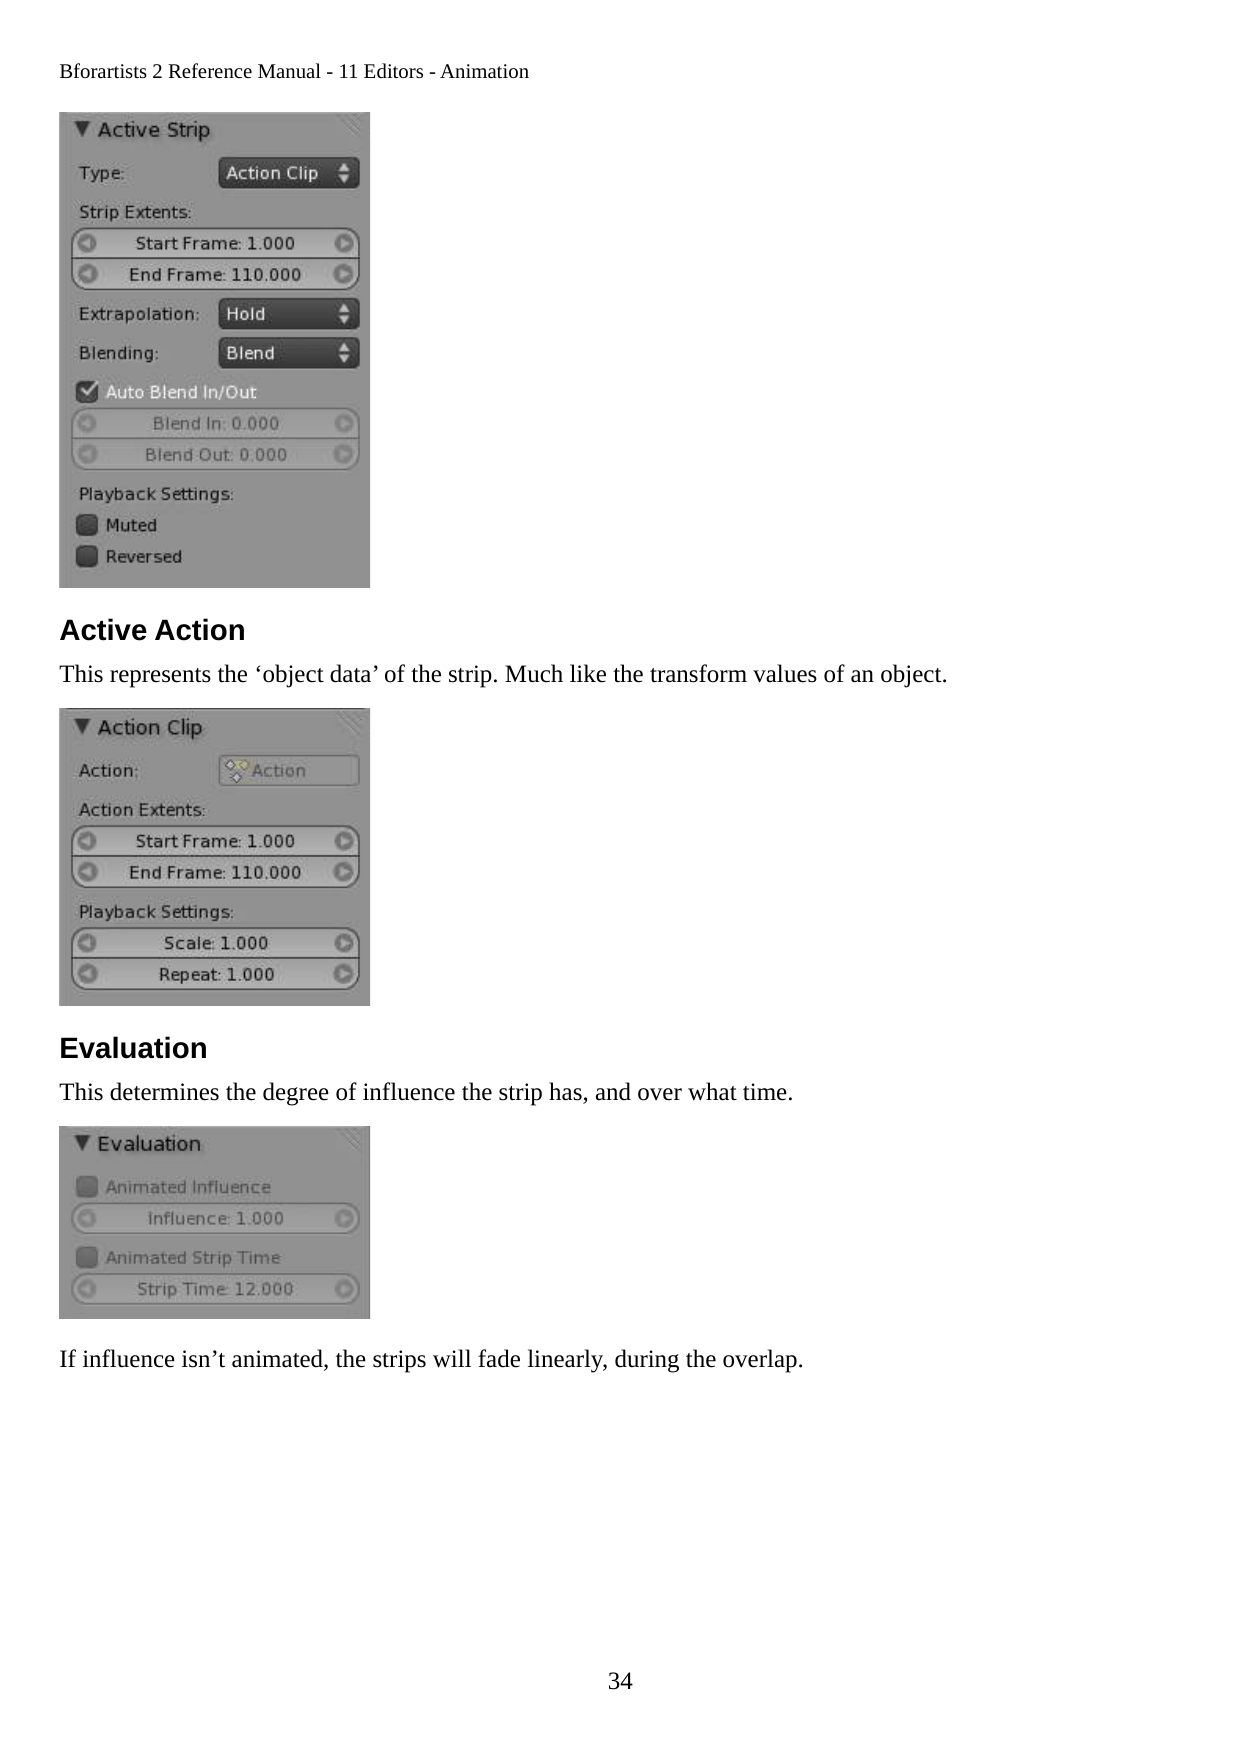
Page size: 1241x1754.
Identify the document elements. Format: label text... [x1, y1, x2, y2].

text This represents the ‘object data’ of the strip. Much like the transform values of an object. [59, 659, 1181, 688]
picture [59, 112, 371, 588]
subtitle Active Action [59, 613, 1181, 647]
picture [59, 1126, 371, 1319]
text This determines the degree of influence the strip has, and over what time. [59, 1077, 1181, 1106]
subtitle Evaluation [59, 1031, 1181, 1065]
text If influence isn’t animated, the strips will fade linearly, during the overlap. [59, 1344, 1181, 1373]
picture [59, 708, 371, 1006]
